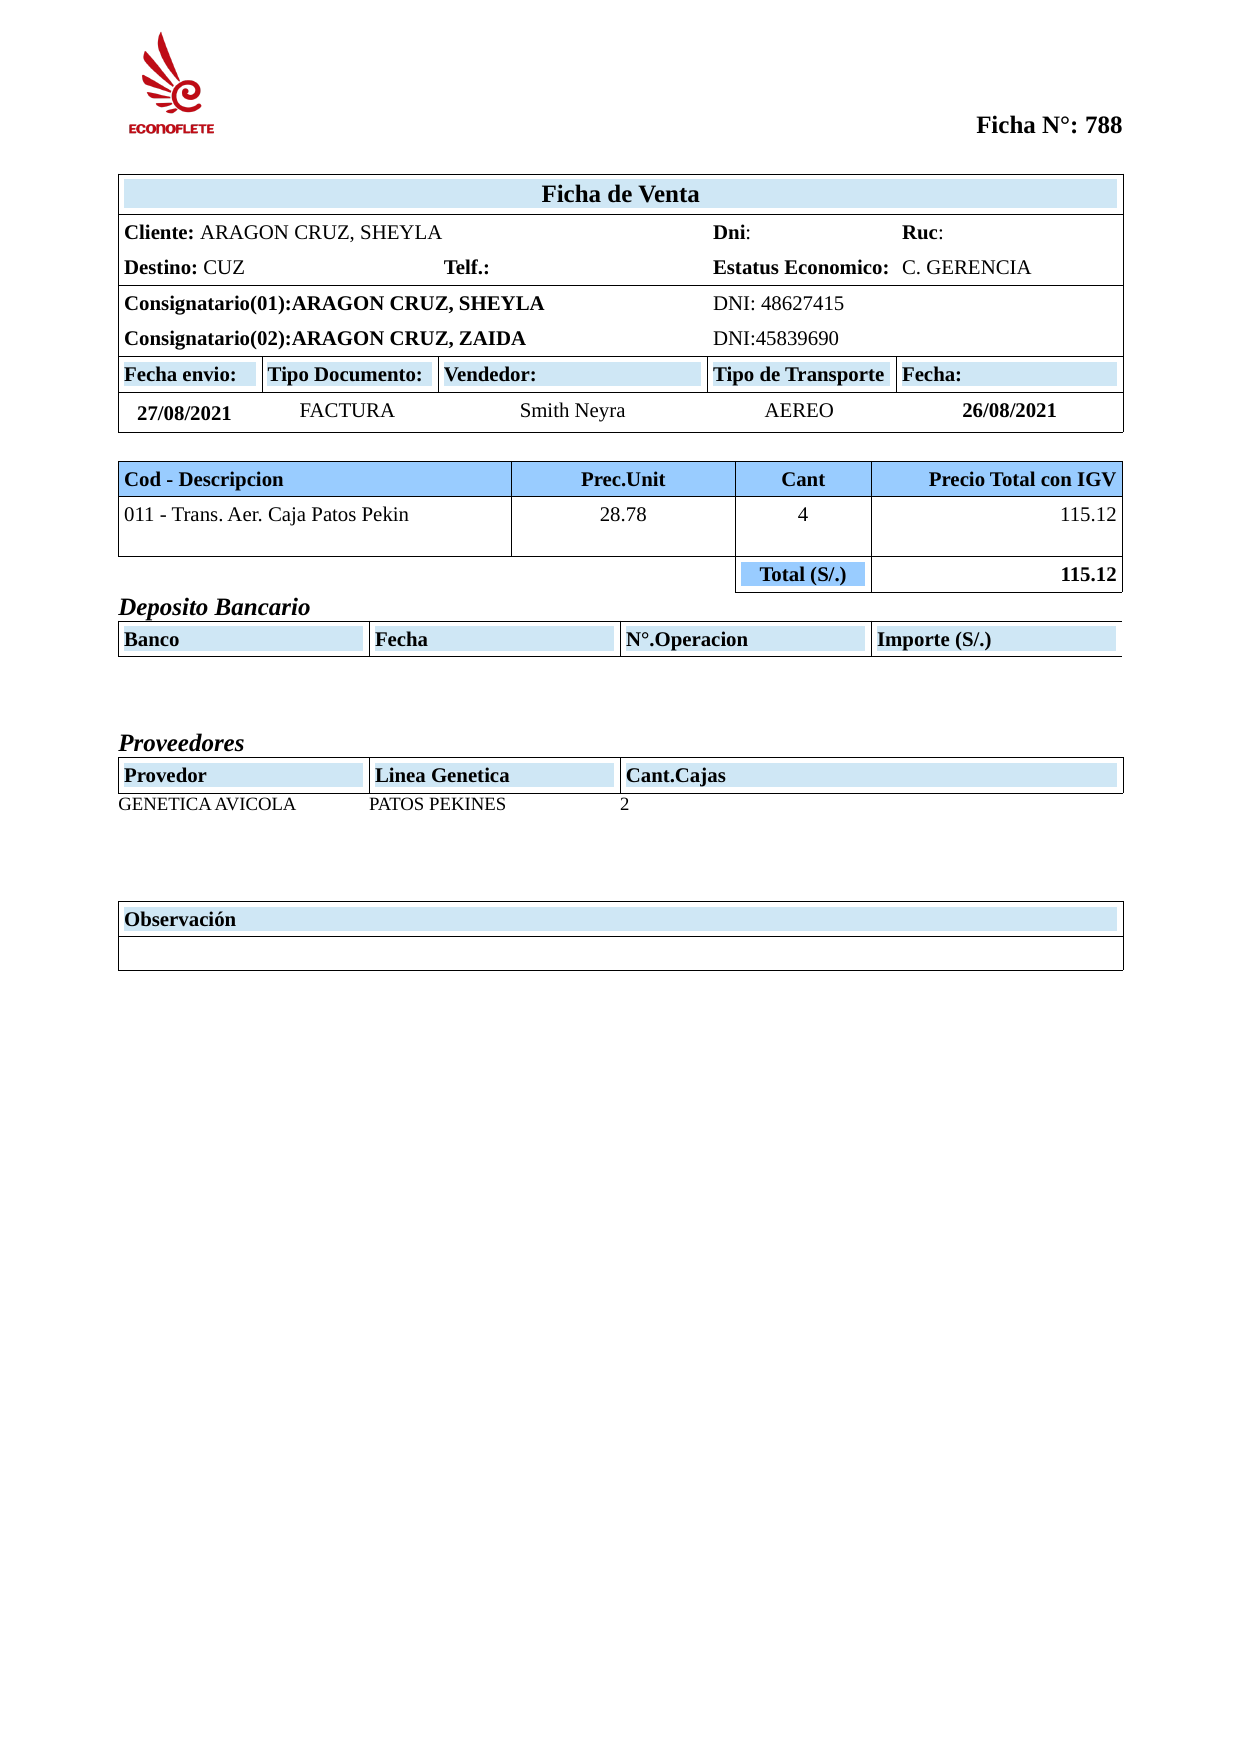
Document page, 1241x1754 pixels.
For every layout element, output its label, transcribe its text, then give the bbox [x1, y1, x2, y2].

table_cell Fecha envio: [119, 357, 262, 392]
table_cell [620, 680, 871, 704]
table_cell [118, 557, 511, 592]
table_header Prec.Unit [512, 462, 735, 496]
picture [118, 31, 225, 134]
text Proveedores [118, 728, 1122, 757]
table_cell [369, 705, 620, 728]
table_header Cant.Cajas [621, 758, 1123, 793]
table_header Precio Total con IGV [872, 462, 1122, 496]
table_cell Fecha: [897, 357, 1123, 392]
table_cell Cliente: ARAGON CRUZ, SHEYLA [119, 215, 707, 249]
table_cell [369, 657, 620, 680]
table_cell 115.12 [872, 557, 1122, 592]
table_cell Ruc: [896, 215, 1123, 249]
table_cell 2 [620, 794, 1123, 814]
table_cell FACTURA [262, 393, 438, 432]
table_cell 4 [736, 497, 871, 556]
table_cell 115.12 [872, 497, 1122, 556]
table_cell 28.78 [512, 497, 735, 556]
table_header Observación [119, 902, 1123, 936]
table_cell [369, 815, 620, 836]
table_header N°.Operacion [621, 622, 871, 656]
table_cell [511, 557, 735, 592]
table_cell Telf.: [438, 249, 707, 285]
table_cell 011 - Trans. Aer. Caja Patos Pekin [119, 497, 511, 556]
table_cell [119, 937, 1123, 969]
table_cell [620, 858, 1123, 879]
table_cell Estatus Economico: [707, 249, 896, 285]
table_header Cant [736, 462, 871, 496]
table_header Provedor [119, 758, 369, 793]
table_cell [118, 705, 369, 728]
table_cell Total (S/.) [736, 557, 871, 592]
table_header Ficha de Venta [119, 175, 1123, 214]
table_cell [620, 657, 871, 680]
table_cell 26/08/2021 [896, 393, 1123, 432]
table_cell [118, 680, 369, 704]
table_cell [369, 680, 620, 704]
table_cell C. GERENCIA [896, 249, 1123, 285]
table_cell Dni: [707, 215, 896, 249]
table_cell Consignatario(02):ARAGON CRUZ, ZAIDA [119, 321, 707, 356]
table_cell [118, 657, 369, 680]
table_cell Vendedor: [439, 357, 707, 392]
table_cell GENETICA AVICOLA [118, 794, 369, 814]
table_cell Tipo Documento: [263, 357, 438, 392]
table_cell Tipo de Transporte [708, 357, 896, 392]
table_cell AEREO [707, 393, 896, 432]
table_cell [871, 705, 1122, 728]
table_header Banco [119, 622, 369, 656]
table_header Fecha [370, 622, 620, 656]
table_cell Destino: CUZ [119, 249, 438, 285]
text Deposito Bancario [118, 592, 1122, 621]
table_cell Consignatario(01):ARAGON CRUZ, SHEYLA [119, 286, 707, 321]
table_cell [620, 705, 871, 728]
table_cell [871, 680, 1122, 704]
table_cell 27/08/2021 [119, 393, 262, 432]
table_header Cod - Descripcion [119, 462, 511, 496]
table_cell [369, 836, 620, 858]
table_cell [620, 815, 1123, 836]
table_cell [118, 836, 369, 858]
table_cell [118, 858, 369, 879]
table_cell DNI: 48627415 [707, 286, 1123, 321]
table_cell PATOS PEKINES [369, 794, 620, 814]
table_cell [118, 879, 369, 901]
table_cell [620, 879, 1123, 901]
table_cell [871, 657, 1122, 680]
table_cell [620, 836, 1123, 858]
table_cell Smith Neyra [438, 393, 707, 432]
table_cell [369, 879, 620, 901]
table_header Importe (S/.) [872, 622, 1122, 656]
table_cell DNI:45839690 [707, 321, 1123, 356]
table_cell [369, 858, 620, 879]
table_header Linea Genetica [370, 758, 620, 793]
table_cell [118, 815, 369, 836]
